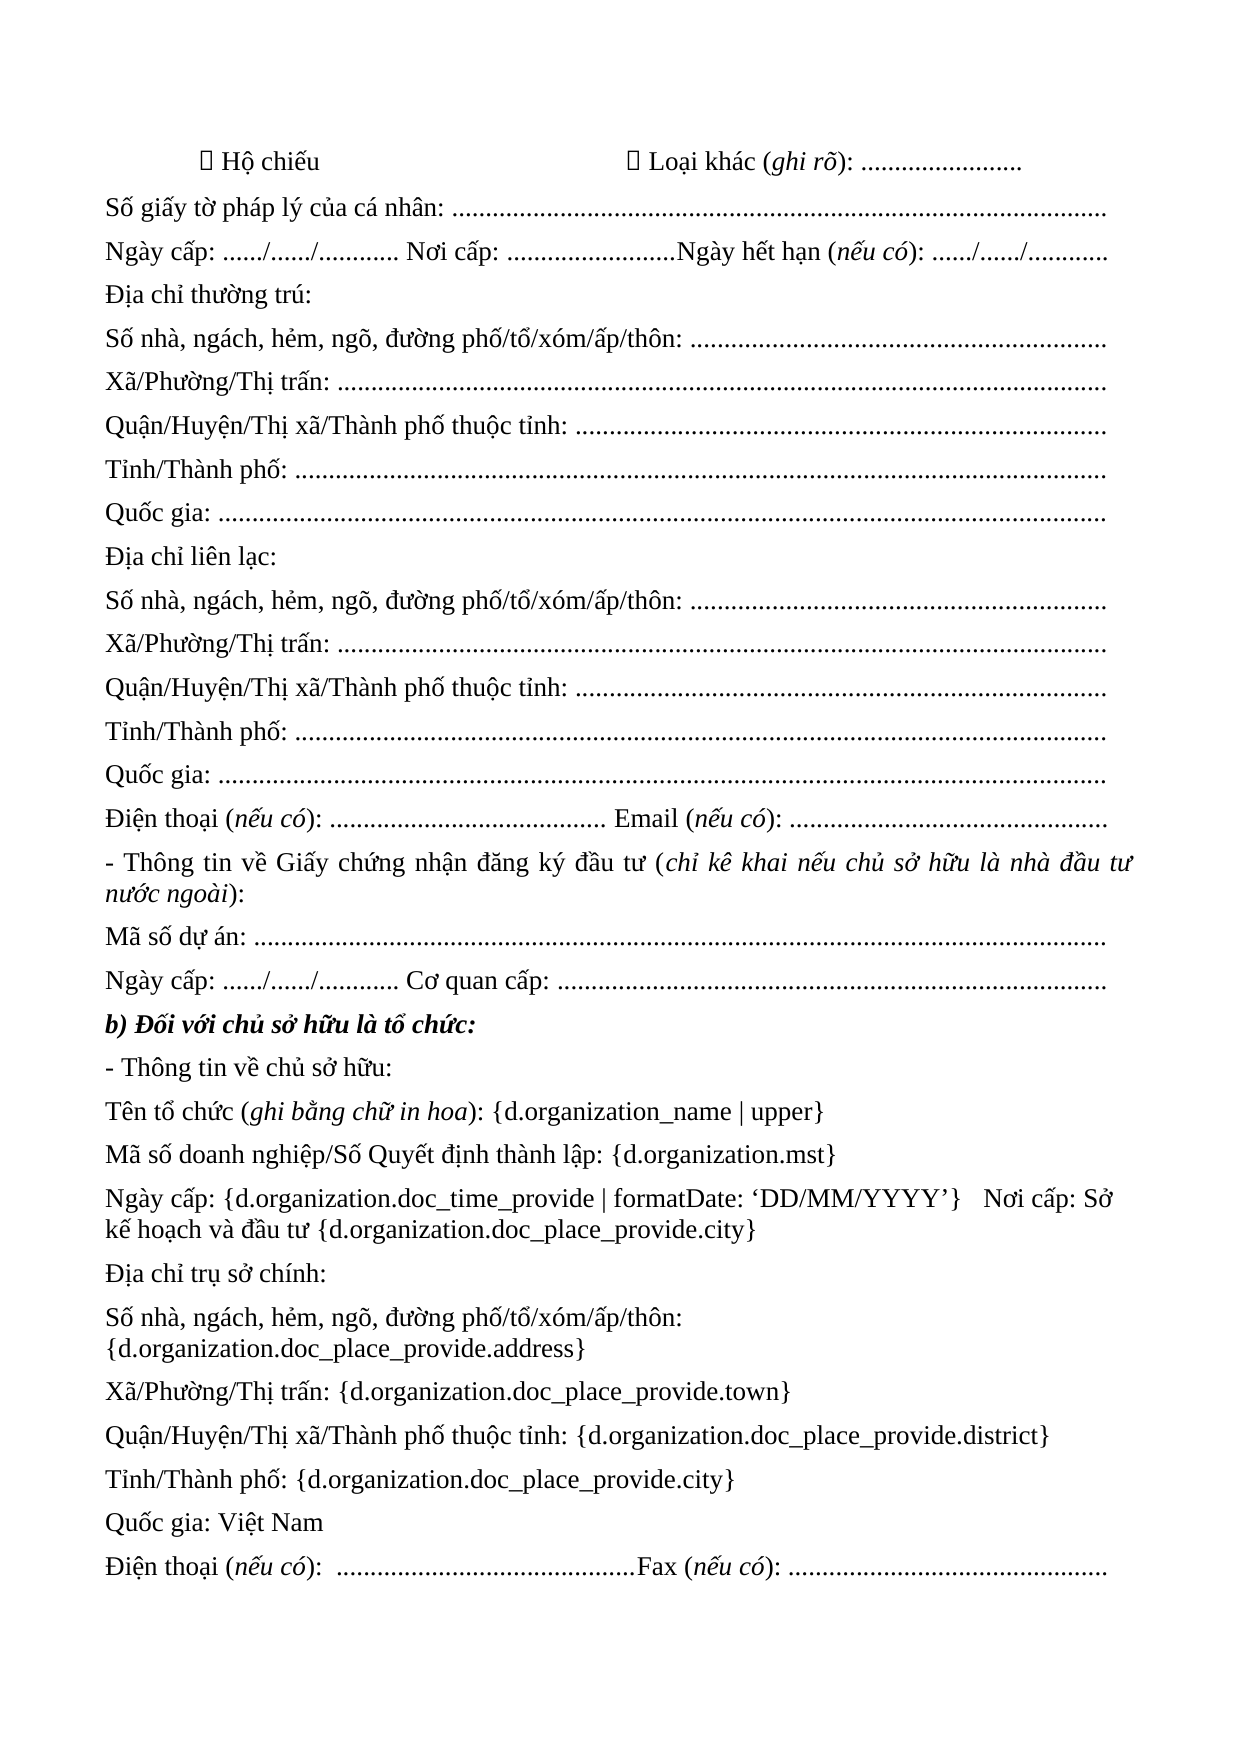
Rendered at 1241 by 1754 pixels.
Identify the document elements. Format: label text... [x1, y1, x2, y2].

text Xã/Phường/Thị trấn: [105, 366, 1136, 397]
text Địa chỉ liên lạc: [105, 540, 1136, 571]
text - Thông tin về chủ sở hữu: [105, 1051, 1136, 1082]
text Tỉnh/Thành phố: {d.organization.doc_place_provide.city} [105, 1463, 1136, 1494]
text Quốc gia: [105, 496, 1136, 528]
text Tên tổ chức (ghi bằng chữ in hoa): {d.organization_name | upper} [105, 1095, 1136, 1126]
text Ngày cấp: ....../....../............ Nơi cấp: Ngày hết hạn (nếu có): ....../....../............ [105, 234, 1136, 266]
table_header [187, 105, 614, 142]
text Số nhà, ngách, hẻm, ngõ, đường phố/tổ/xóm/ấp/thôn: [105, 584, 1136, 615]
text Quận/Huyện/Thị xã/Thành phố thuộc tỉnh: {d.organization.doc_place_provide.district} [105, 1419, 1136, 1450]
text Số giấy tờ pháp lý của cá nhân: [105, 191, 1136, 222]
text b) Đối với chủ sở hữu là tổ chức: [105, 1008, 1136, 1039]
table_cell  Loại khác (ghi rõ): ........................ [614, 142, 1054, 191]
text Quận/Huyện/Thị xã/Thành phố thuộc tỉnh: [105, 671, 1136, 702]
text Tỉnh/Thành phố: [105, 715, 1136, 746]
text Ngày cấp: {d.organization.doc_time_provide | formatDate: ‘DD/MM/YYYY’} Nơi cấp: Sở kế hoạch và đầu tư {d.organization.doc_place_provide.city} [105, 1182, 1136, 1244]
text - Thông tin về Giấy chứng nhận đăng ký đầu tư (chỉ kê khai nếu chủ sở hữu là nhà đầu tư nước ngoài): [105, 846, 1136, 908]
table_header [614, 105, 1054, 142]
text Quốc gia: Việt Nam [105, 1506, 1136, 1538]
text Số nhà, ngách, hẻm, ngõ, đường phố/tổ/xóm/ấp/thôn: {d.organization.doc_place_provide.address} [105, 1301, 1136, 1363]
text Xã/Phường/Thị trấn: [105, 627, 1136, 658]
text Mã số dự án: [105, 920, 1136, 952]
text Tỉnh/Thành phố: [105, 453, 1136, 484]
text Xã/Phường/Thị trấn: {d.organization.doc_place_provide.town} [105, 1376, 1136, 1407]
text Quốc gia: [105, 758, 1136, 789]
text Mã số doanh nghiệp/Số Quyết định thành lập: {d.organization.mst} [105, 1139, 1136, 1170]
text Điện thoại (nếu có): Fax (nếu có): [105, 1550, 1136, 1581]
text Số nhà, ngách, hẻm, ngõ, đường phố/tổ/xóm/ấp/thôn: [105, 322, 1136, 353]
table_cell  Hộ chiếu [187, 142, 614, 191]
text Địa chỉ thường trú: [105, 278, 1136, 309]
text Địa chỉ trụ sở chính: [105, 1257, 1136, 1288]
text Quận/Huyện/Thị xã/Thành phố thuộc tỉnh: [105, 409, 1136, 440]
text Điện thoại (nếu có): . Email (nếu có): [105, 802, 1136, 833]
text Ngày cấp: ....../....../............ Cơ quan cấp: [105, 964, 1136, 995]
